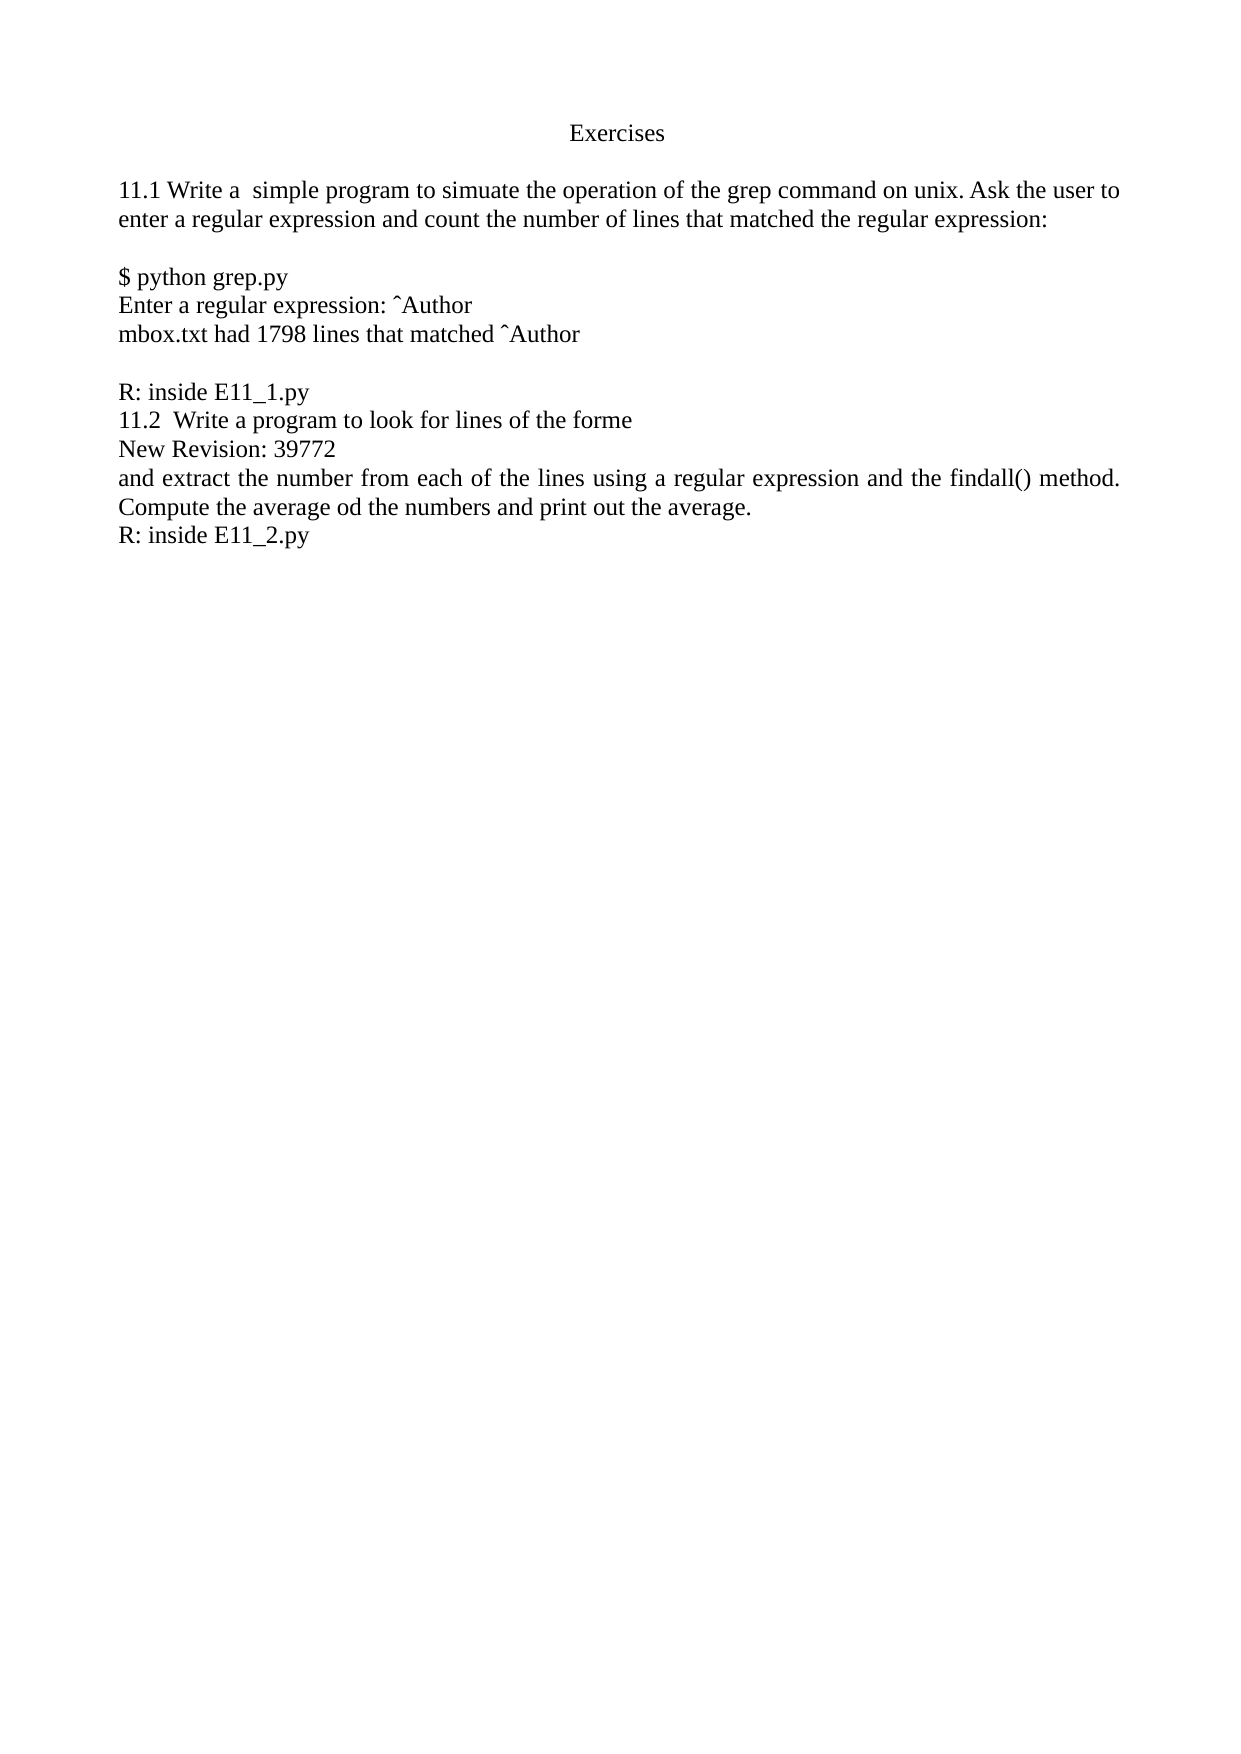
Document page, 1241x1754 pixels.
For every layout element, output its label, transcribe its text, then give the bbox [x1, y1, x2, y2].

text Exercises [118, 118, 1122, 147]
text 11.1 Write a simple program to simuate the operation of the grep command on unix. Ask the user to enter a regular expression and count the number of lines that matched the regular expression: [118, 176, 1122, 233]
text R: inside E11_1.py [118, 377, 1122, 406]
text $ python grep.py [118, 262, 1122, 291]
text Enter a regular expression: ˆAuthor [118, 291, 1122, 319]
text New Revision: 39772 [118, 434, 1122, 463]
text R: inside E11_2.py [118, 521, 1122, 549]
text mbox.txt had 1798 lines that matched ˆAuthor [118, 319, 1122, 348]
text 11.2 Write a program to look for lines of the forme [118, 406, 1122, 434]
text and extract the number from each of the lines using a regular expression and the findall() method. Compute the average od the numbers and print out the average. [118, 463, 1122, 521]
